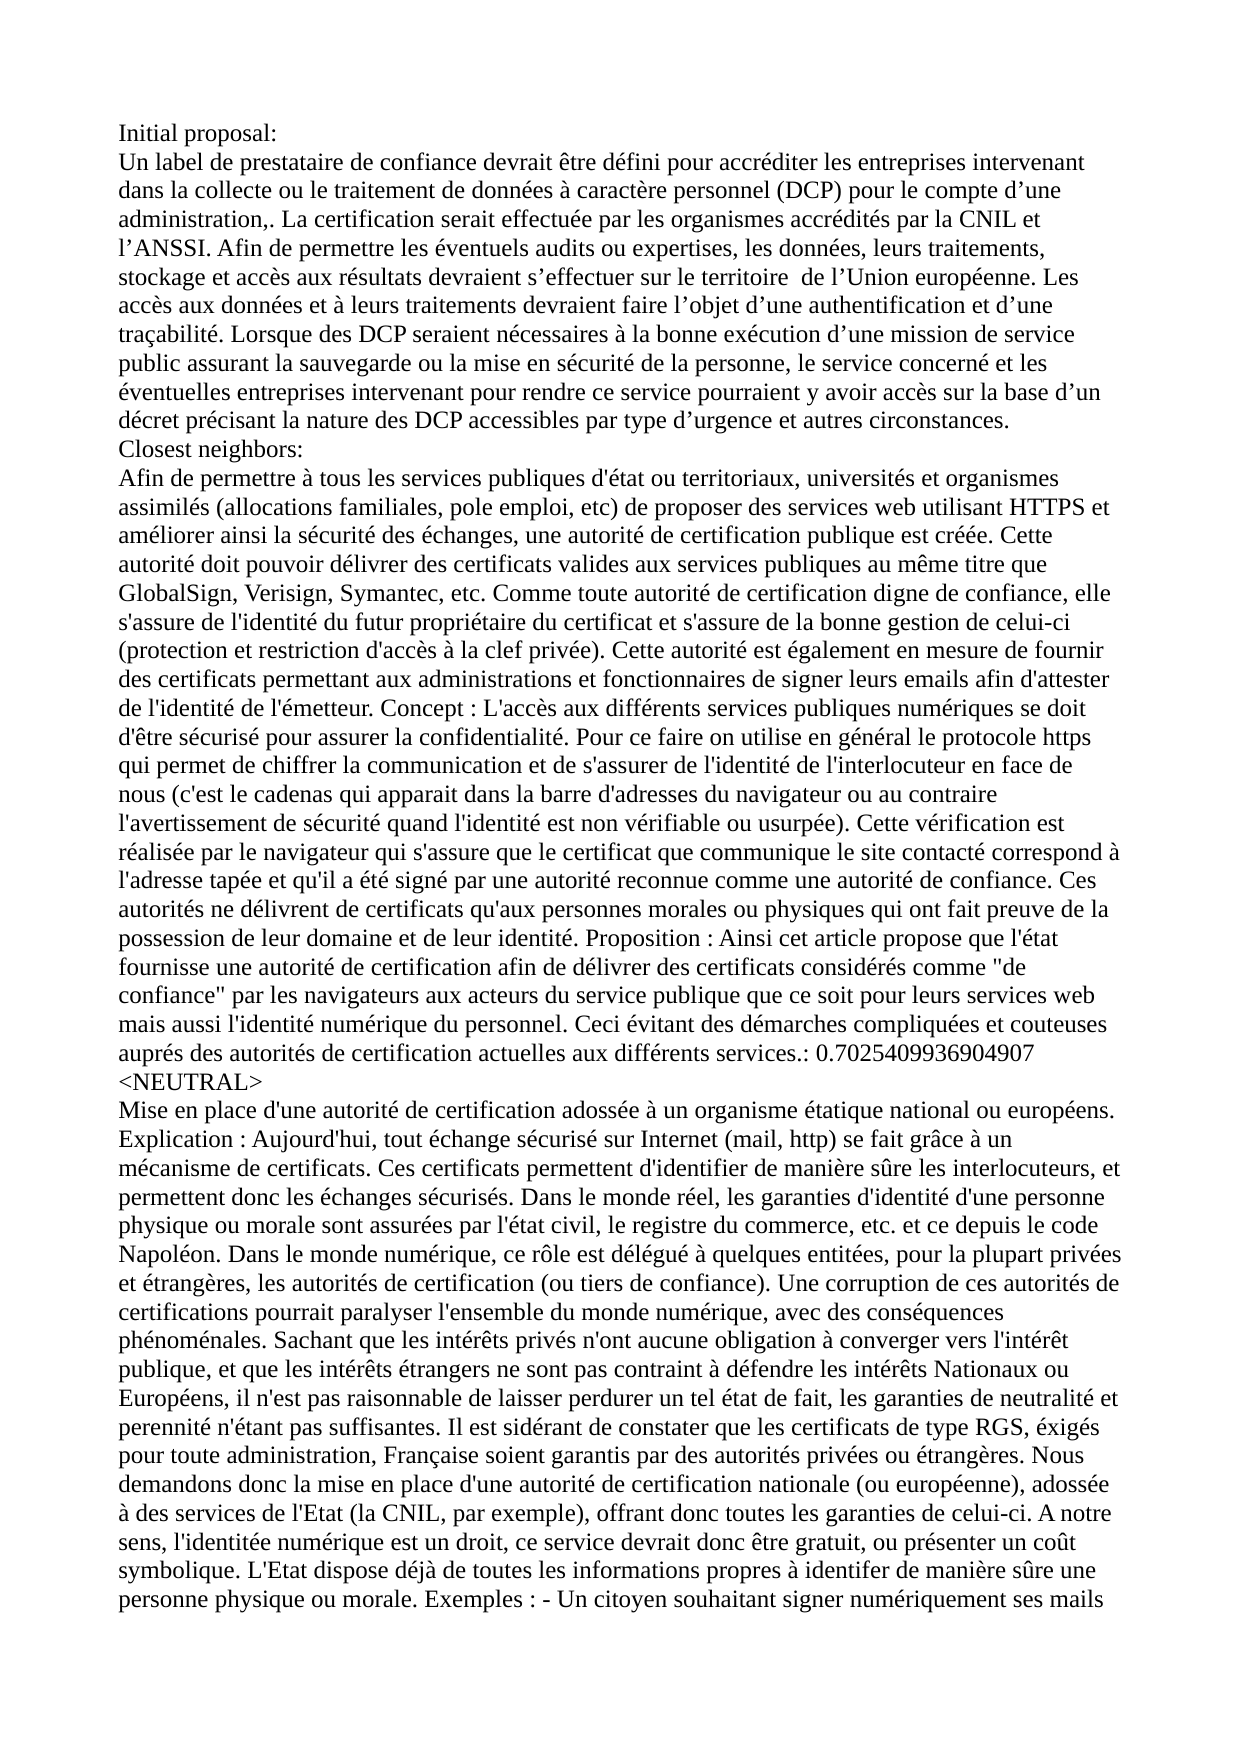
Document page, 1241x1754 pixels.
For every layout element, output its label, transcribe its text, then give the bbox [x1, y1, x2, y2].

text Afin de permettre à tous les services publiques d'état ou territoriaux, universités et organismes assimilés (allocations familiales, pole emploi, etc) de proposer des services web utilisant HTTPS et améliorer ainsi la sécurité des échanges, une autorité de certification publique est créée. Cette autorité doit pouvoir délivrer des certificats valides aux services publiques au même titre que GlobalSign, Verisign, Symantec, etc. Comme toute autorité de certification digne de confiance, elle s'assure de l'identité du futur propriétaire du certificat et s'assure de la bonne gestion de celui-ci (protection et restriction d'accès à la clef privée). Cette autorité est également en mesure de fournir des certificats permettant aux administrations et fonctionnaires de signer leurs emails afin d'attester de l'identité de l'émetteur. Concept : L'accès aux différents services publiques numériques se doit d'être sécurisé pour assurer la confidentialité. Pour ce faire on utilise en général le protocole https qui permet de chiffrer la communication et de s'assurer de l'identité de l'interlocuteur en face de nous (c'est le cadenas qui apparait dans la barre d'adresses du navigateur ou au contraire l'avertissement de sécurité quand l'identité est non vérifiable ou usurpée). Cette vérification est réalisée par le navigateur qui s'assure que le certificat que communique le site contacté correspond à l'adresse tapée et qu'il a été signé par une autorité reconnue comme une autorité de confiance. Ces autorités ne délivrent de certificats qu'aux personnes morales ou physiques qui ont fait preuve de la possession de leur domaine et de leur identité. Proposition : Ainsi cet article propose que l'état fournisse une autorité de certification afin de délivrer des certificats considérés comme "de confiance" par les navigateurs aux acteurs du service publique que ce soit pour leurs services web mais aussi l'identité numérique du personnel. Ceci évitant des démarches compliquées et couteuses auprés des autorités de certification actuelles aux différents services.: 0.7025409936904907 <NEUTRAL> [118, 463, 1122, 1096]
text Initial proposal: [118, 118, 1122, 147]
text Closest neighbors: [118, 434, 1122, 463]
text Mise en place d'une autorité de certification adossée à un organisme étatique national ou européens. Explication : Aujourd'hui, tout échange sécurisé sur Internet (mail, http) se fait grâce à un mécanisme de certificats. Ces certificats permettent d'identifier de manière sûre les interlocuteurs, et permettent donc les échanges sécurisés. Dans le monde réel, les garanties d'identité d'une personne physique ou morale sont assurées par l'état civil, le registre du commerce, etc. et ce depuis le code Napoléon. Dans le monde numérique, ce rôle est délégué à quelques entitées, pour la plupart privées et étrangères, les autorités de certification (ou tiers de confiance). Une corruption de ces autorités de certifications pourrait paralyser l'ensemble du monde numérique, avec des conséquences phénoménales. Sachant que les intérêts privés n'ont aucune obligation à converger vers l'intérêt publique, et que les intérêts étrangers ne sont pas contraint à défendre les intérêts Nationaux ou Européens, il n'est pas raisonnable de laisser perdurer un tel état de fait, les garanties de neutralité et perennité n'étant pas suffisantes. Il est sidérant de constater que les certificats de type RGS, éxigés pour toute administration, Française soient garantis par des autorités privées ou étrangères. Nous demandons donc la mise en place d'une autorité de certification nationale (ou européenne), adossée à des services de l'Etat (la CNIL, par exemple), offrant donc toutes les garanties de celui-ci. A notre sens, l'identitée numérique est un droit, ce service devrait donc être gratuit, ou présenter un coût symbolique. L'Etat dispose déjà de toutes les informations propres à identifer de manière sûre une personne physique ou morale. Exemples : - Un citoyen souhaitant signer numériquement ses mails [118, 1096, 1122, 1613]
text Un label de prestataire de confiance devrait être défini pour accréditer les entreprises intervenant dans la collecte ou le traitement de données à caractère personnel (DCP) pour le compte d’une administration,. La certification serait effectuée par les organismes accrédités par la CNIL et l’ANSSI. Afin de permettre les éventuels audits ou expertises, les données, leurs traitements, stockage et accès aux résultats devraient s’effectuer sur le territoire de l’Union européenne. Les accès aux données et à leurs traitements devraient faire l’objet d’une authentification et d’une traçabilité. Lorsque des DCP seraient nécessaires à la bonne exécution d’une mission de service public assurant la sauvegarde ou la mise en sécurité de la personne, le service concerné et les éventuelles entreprises intervenant pour rendre ce service pourraient y avoir accès sur la base d’un décret précisant la nature des DCP accessibles par type d’urgence et autres circonstances. [118, 147, 1122, 434]
